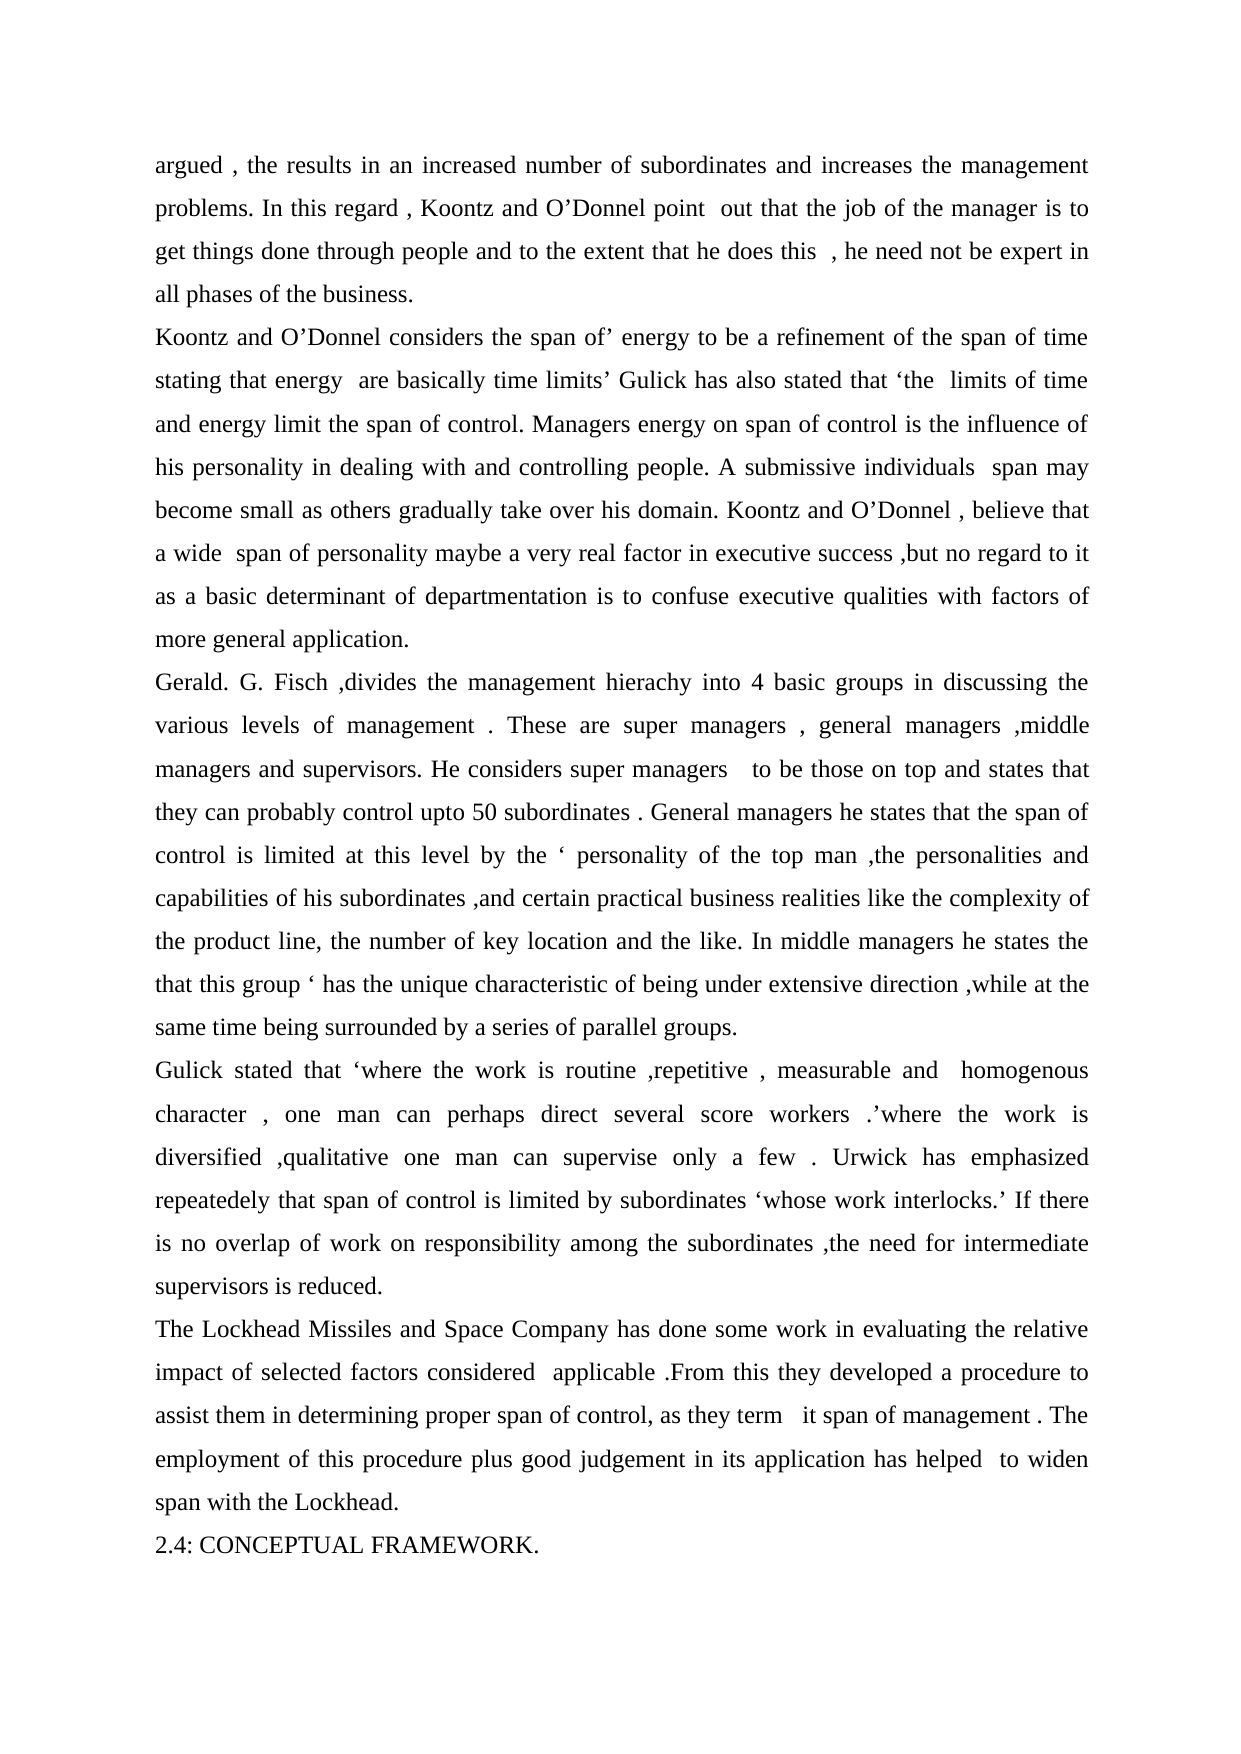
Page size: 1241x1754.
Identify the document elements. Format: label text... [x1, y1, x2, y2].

text Gerald. G. Fisch ,divides the management hierachy into 4 basic groups in discussing the various levels of management . These are super managers , general managers ,middle managers and supervisors. He considers super managers to be those on top and states that they can probably control upto 50 subordinates . General managers he states that the span of control is limited at this level by the ‘ personality of the top man ,the personalities and capabilities of his subordinates ,and certain practical business realities like the complexity of the product line, the number of key location and the like. In middle managers he states the that this group ‘ has the unique characteristic of being under extensive direction ,while at the same time being surrounded by a series of parallel groups. [155, 667, 1090, 1041]
text The Lockhead Missiles and Space Company has done some work in evaluating the relative impact of selected factors considered applicable .From this they developed a procedure to assist them in determining proper span of control, as they term it span of management . The employment of this procedure plus good judgement in its application has helped to widen span with the Lockhead. [155, 1314, 1090, 1516]
text argued , the results in an increased number of subordinates and increases the management problems. In this regard , Koontz and O’Donnel point out that the job of the manager is to get things done through people and to the extent that he does this , he need not be expert in all phases of the business. [155, 150, 1090, 308]
text 2.4: CONCEPTUAL FRAMEWORK. [155, 1530, 1090, 1559]
text Gulick stated that ‘where the work is routine ,repetitive , measurable and homogenous character , one man can perhaps direct several score workers .’where the work is diversified ,qualitative one man can supervise only a few . Urwick has emphasized repeatedely that span of control is limited by subordinates ‘whose work interlocks.’ If there is no overlap of work on responsibility among the subordinates ,the need for intermediate supervisors is reduced. [155, 1056, 1090, 1300]
text Koontz and O’Donnel considers the span of’ energy to be a refinement of the span of time stating that energy are basically time limits’ Gulick has also stated that ‘the limits of time and energy limit the span of control. Managers energy on span of control is the influence of his personality in dealing with and controlling people. A submissive individuals span may become small as others gradually take over his domain. Koontz and O’Donnel , believe that a wide span of personality maybe a very real factor in executive success ,but no regard to it as a basic determinant of departmentation is to confuse executive qualities with factors of more general application. [155, 322, 1090, 653]
